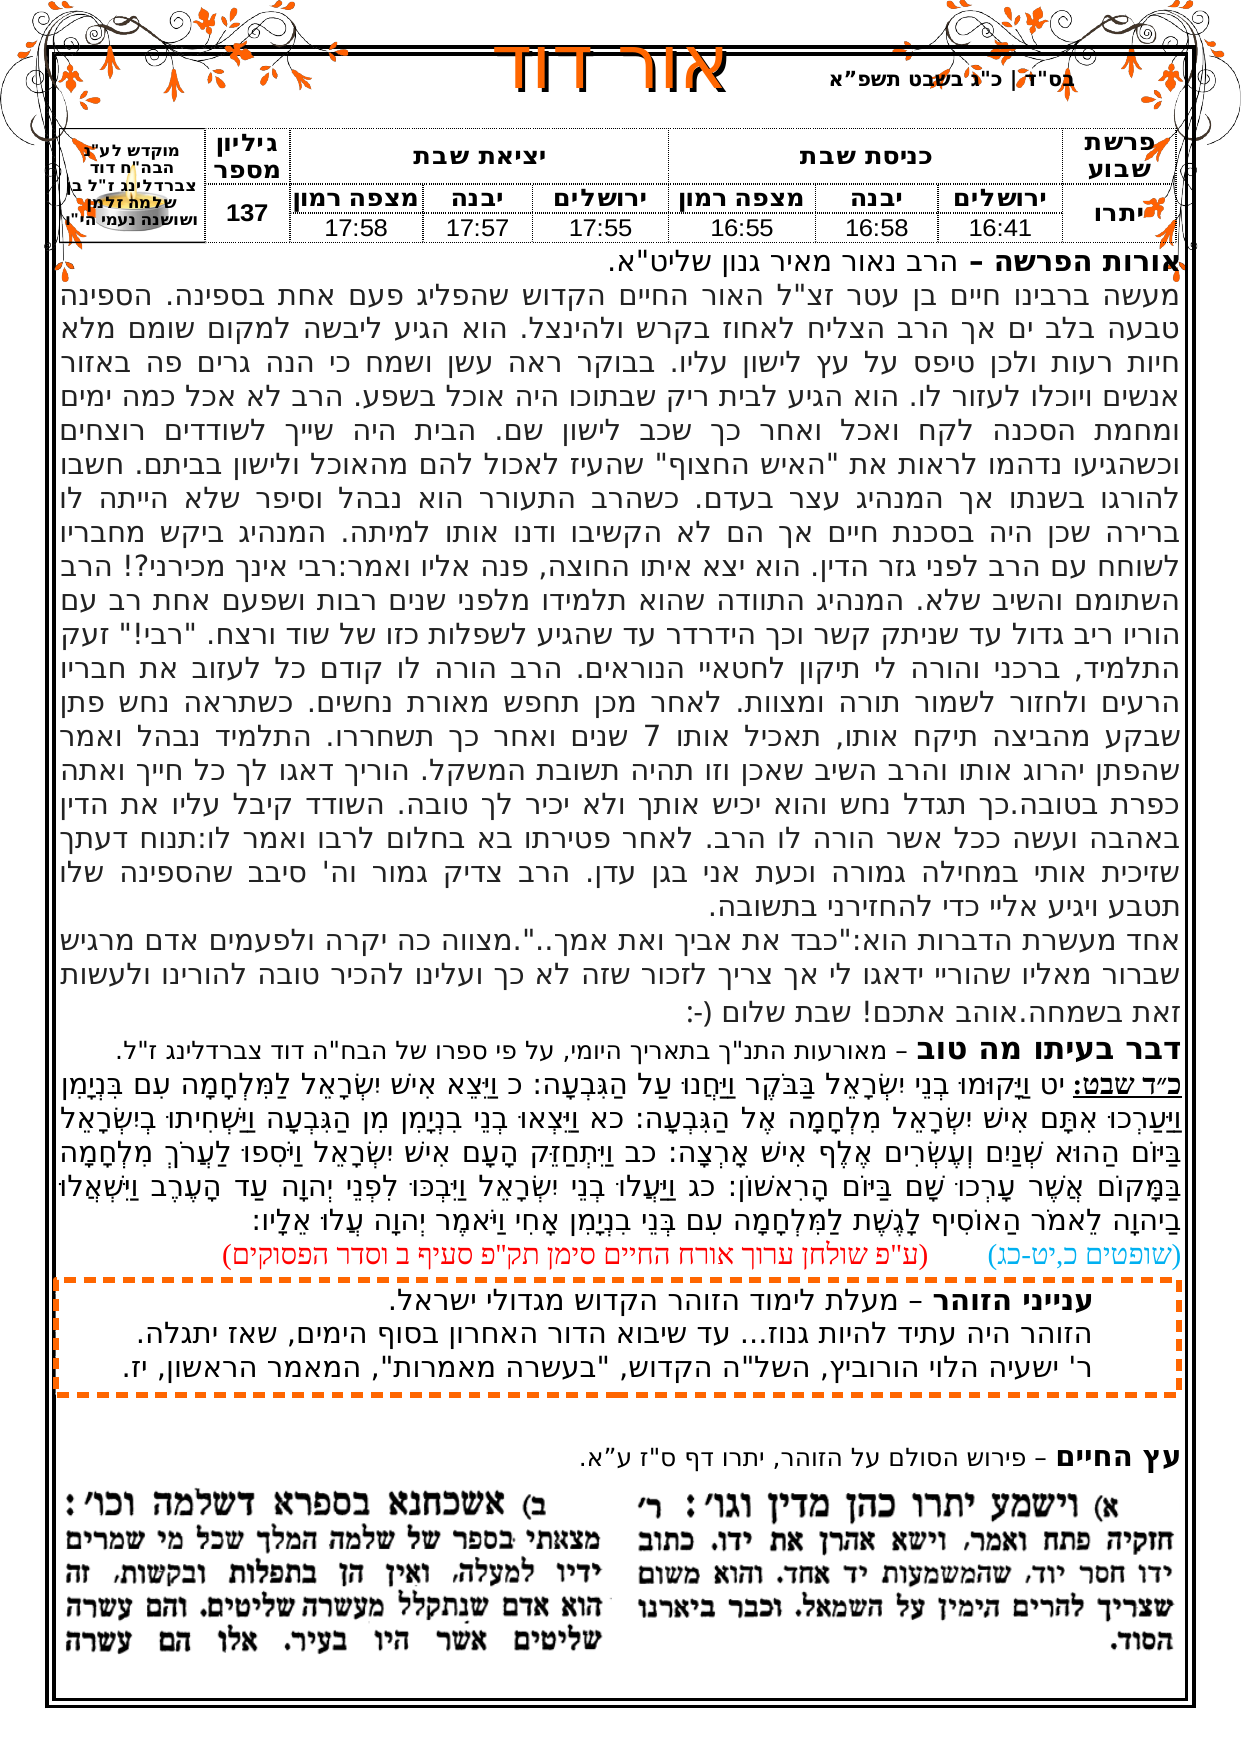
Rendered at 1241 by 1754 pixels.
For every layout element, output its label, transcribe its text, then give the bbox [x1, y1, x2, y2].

list כ״ד שבט: יט וַיָּקוּמוּ בְנֵי יִשְׂרָאֵל בַּבֹּקֶר וַיַּחֲנוּ עַל הַגִּבְעָה: כ וַיֵּצֵא אִישׁ יִשְׂרָאֵל לַמִּלְחָמָה עִם בִּנְיָמִן וַיַּעַרְכוּ אִתָּם אִישׁ יִשְׂרָאֵל מִלְחָמָה אֶל הַגִּבְעָה: כא וַיֵּצְאוּ בְנֵי בִנְיָמִן מִן הַגִּבְעָה וַיַּשְׁחִיתוּ בְיִשְׂרָאֵל בַּיּוֹם הַהוּא שְׁנַיִם וְעֶשְׂרִים אֶלֶף אִישׁ אָרְצָה: כב וַיִּתְחַזֵּק הָעָם אִישׁ יִשְׂרָאֵל וַיֹּסִפוּ לַעֲרֹךְ מִלְחָמָה בַּמָּקוֹם אֲשֶׁר עָרְכוּ שָׁם בַּיּוֹם הָרִאשׁוֹן: כג וַיַּעֲלוּ בְנֵי יִשְׂרָאֵל וַיִּבְכּוּ לִפְנֵי יְהוָה עַד הָעֶרֶב וַיִּשְׁאֲלוּ בַיהוָה לֵאמֹר הַאוֹסִיף לָגֶשֶׁת לַמִּלְחָמָה עִם בְּנֵי בִנְיָמִן אָחִי וַיֹּאמֶר יְהוָה עֲלוּ אֵלָיו: [59, 1067, 1182, 1237]
picture [58, 1486, 1182, 1655]
picture [55, 1279, 1180, 1395]
picture [0, 0, 349, 282]
text אורות הפרשה – הרב נאור מאיר גנון שליט"א. [349, 112, 892, 278]
list דבר בעיתו מה טוב – מאורעות התנ"ך בתאריך היומי, על פי ספרו של הבח"ה דוד צברדלינג ז"ל. [59, 1031, 1182, 1067]
text עץ החיים – פירוש הסולם על הזוהר, יתרו דף ס"ז ע”א. [59, 1439, 1182, 1473]
text אחד מעשרת הדברות הוא:"כבד את אביך ואת אמך..".מצווה כה יקרה ולפעמים אדם מרגיש שברור מאליו שהוריי ידאגו לי אך צריך לזכור שזה לא כך ועלינו להכיר טובה להורינו ולעשות זאת בשמחה.אוהב אתכם! שבת שלום ‎:-)‎ [59, 923, 1182, 1031]
picture [892, 0, 1241, 282]
picture [892, 49, 1192, 282]
list (שופטים כ,יט-כג) (ע"פ שולחן ערוך אורח החיים סימן תק''פ סעיף ב וסדר הפסוקים) [59, 1237, 1182, 1271]
picture [892, 56, 1185, 282]
text מעשה ברבינו חיים בן עטר זצ"ל האור החיים הקדוש שהפליג פעם אחת בספינה. הספינה טבעה בלב ים אך הרב הצליח לאחוז בקרש ולהינצל. הוא הגיע ליבשה למקום שומם מלא חיות רעות ולכן טיפס על עץ לישון עליו. בבוקר ראה עשן ושמח כי הנה גרים פה באזור אנשים ויוכלו לעזור לו. הוא הגיע לבית ריק שבתוכו היה אוכל בשפע. הרב לא אכל כמה ימים ומחמת הסכנה לקח ואכל ואחר כך שכב לישון שם. הבית היה שייך לשודדים רוצחים וכשהגיעו נדהמו לראות את "האיש החצוף" שהעיז לאכול להם מהאוכל ולישון בביתם. חשבו להורגו בשנתו אך המנהיג עצר בעדם. כשהרב התעורר הוא נבהל וסיפר שלא הייתה לו ברירה שכן היה בסכנת חיים אך הם לא הקשיבו ודנו אותו למיתה. המנהיג ביקש מחבריו לשוחח עם הרב לפני גזר הדין. הוא יצא איתו החוצה, פנה אליו ואמר:רבי אינך מכירני?! הרב השתומם והשיב שלא. המנהיג התוודה שהוא תלמידו מלפני שנים רבות ושפעם אחת רב עם הוריו ריב גדול עד שניתק קשר וכך הידרדר עד שהגיע לשפלות כזו של שוד ורצח. "רבי!" זעק התלמיד, ברכני והורה לי תיקון לחטאיי הנוראים. הרב הורה לו קודם כל לעזוב את חבריו הרעים ולחזור לשמור תורה ומצוות. לאחר מכן תחפש מאורת נחשים. כשתראה נחש פתן שבקע מהביצה תיקח אותו, תאכיל אותו 7 שנים ואחר כך תשחררו. התלמיד נבהל ואמר שהפתן יהרוג אותו והרב השיב שאכן וזו תהיה תשובת המשקל. הוריך דאגו לך כל חייך ואתה כפרת בטובה.כך תגדל נחש והוא יכיש אותך ולא יכיר לך טובה. השודד קיבל עליו את הדין באהבה ועשה ככל אשר הורה לו הרב. לאחר פטירתו בא בחלום לרבו ואמר לו:תנוח דעתך שזיכית אותי במחילה גמורה וכעת אני בגן עדן. הרב צדיק גמור וה' סיבב שהספינה שלו תטבע ויגיע אליי כדי להחזירני בתשובה. [59, 278, 1182, 923]
